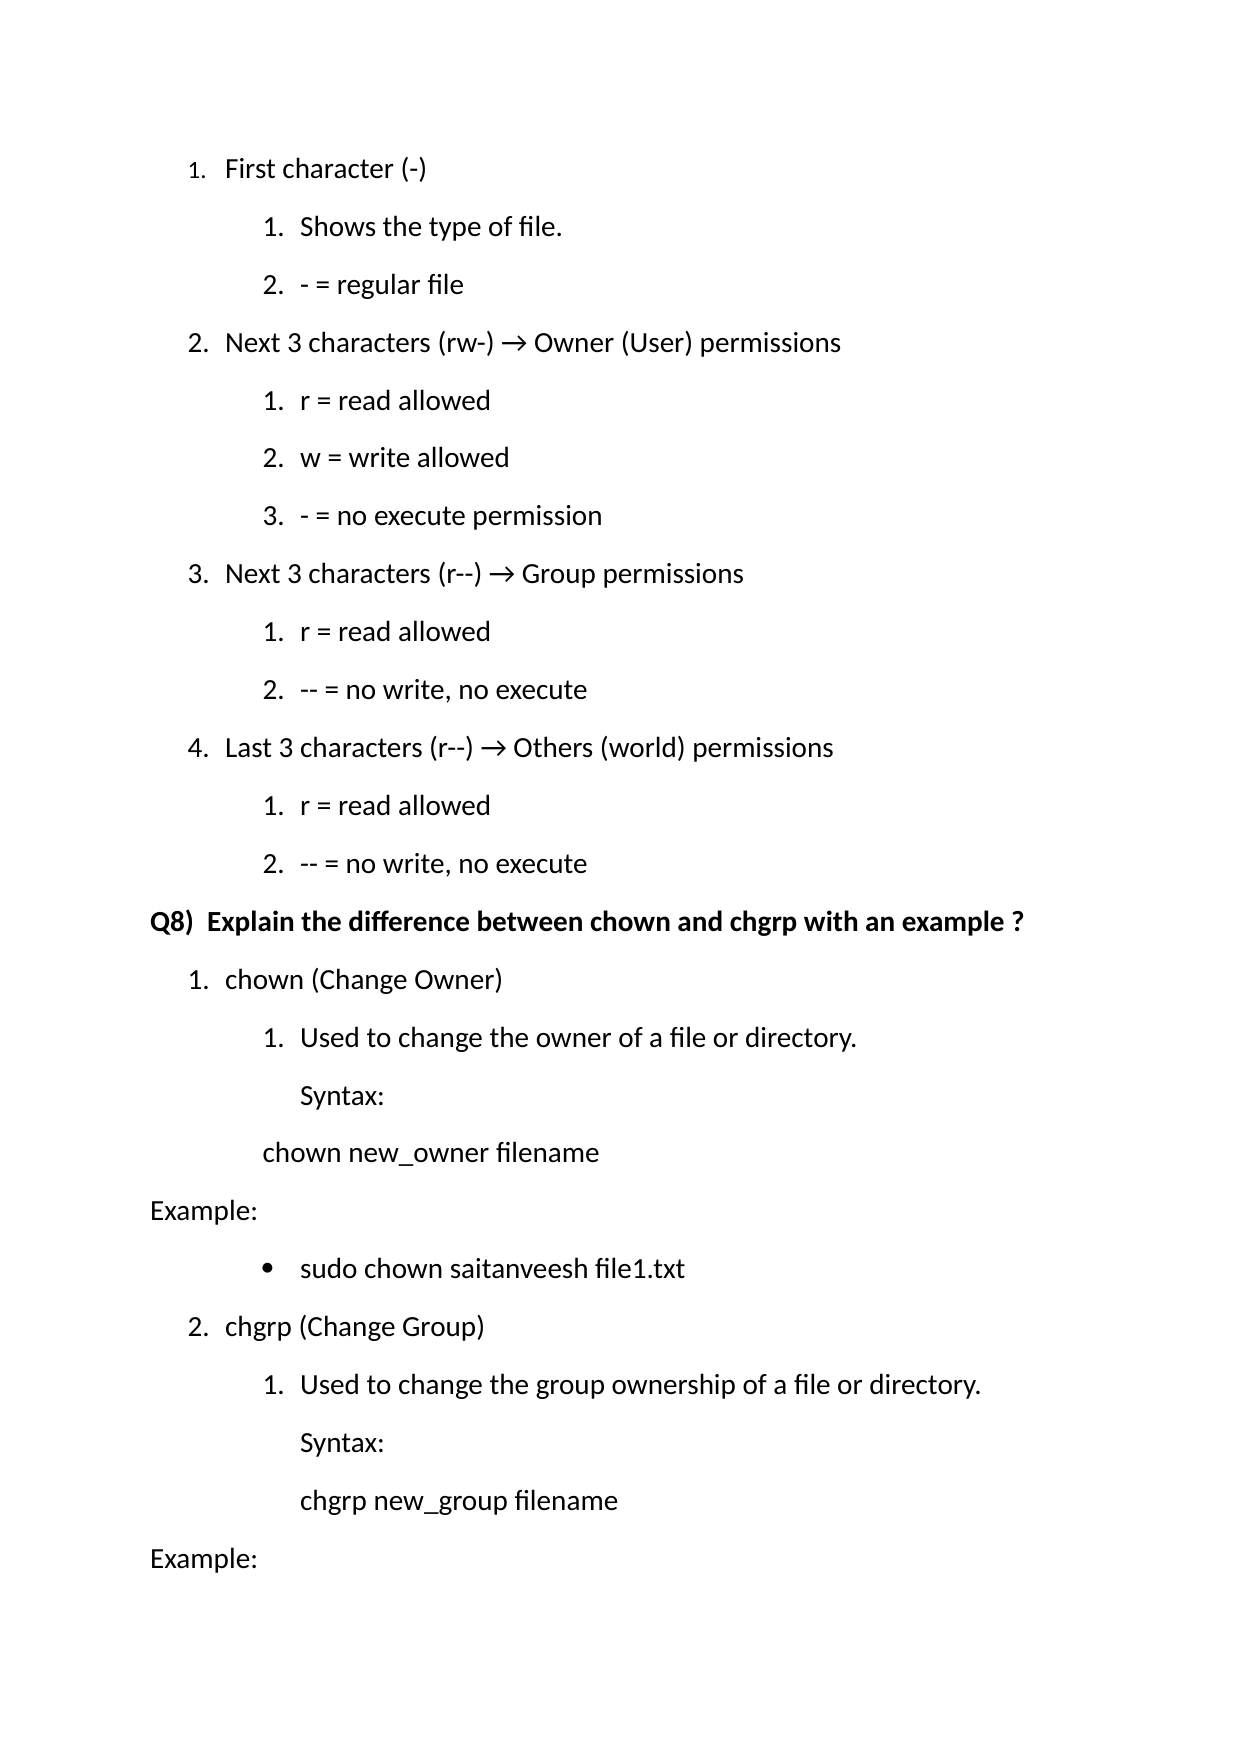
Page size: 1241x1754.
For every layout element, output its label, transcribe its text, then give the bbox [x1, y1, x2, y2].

text chgrp new_group filename [300, 1482, 1090, 1518]
list Last 3 characters (r--) → Others (world) permissions [187, 729, 1090, 765]
text Syntax: [300, 1077, 1090, 1112]
list chown (Change Owner) [187, 961, 1090, 996]
list - = regular file [262, 266, 1090, 301]
list First character (-) [187, 150, 1090, 186]
text Example: [150, 1540, 1090, 1576]
text Q8) Explain the difference between chown and chgrp with an example ? [150, 903, 1090, 938]
list Used to change the group ownership of a file or directory. [262, 1366, 1090, 1402]
list Used to change the owner of a file or directory. [262, 1019, 1090, 1054]
list r = read allowed [262, 613, 1090, 649]
list w = write allowed [262, 439, 1090, 475]
text Syntax: [300, 1424, 1090, 1460]
text chown new_owner filename [262, 1134, 1090, 1170]
list -- = no write, no execute [262, 845, 1090, 881]
list r = read allowed [262, 787, 1090, 823]
text Example: [150, 1192, 1090, 1228]
list Next 3 characters (rw-) → Owner (User) permissions [187, 324, 1090, 359]
list sudo chown saitanveesh file1.txt [262, 1250, 1090, 1286]
list Next 3 characters (r--) → Group permissions [187, 555, 1090, 591]
list r = read allowed [262, 382, 1090, 417]
list chgrp (Change Group) [187, 1308, 1090, 1344]
list -- = no write, no execute [262, 671, 1090, 707]
list Shows the type of file. [262, 208, 1090, 243]
list - = no execute permission [262, 497, 1090, 533]
